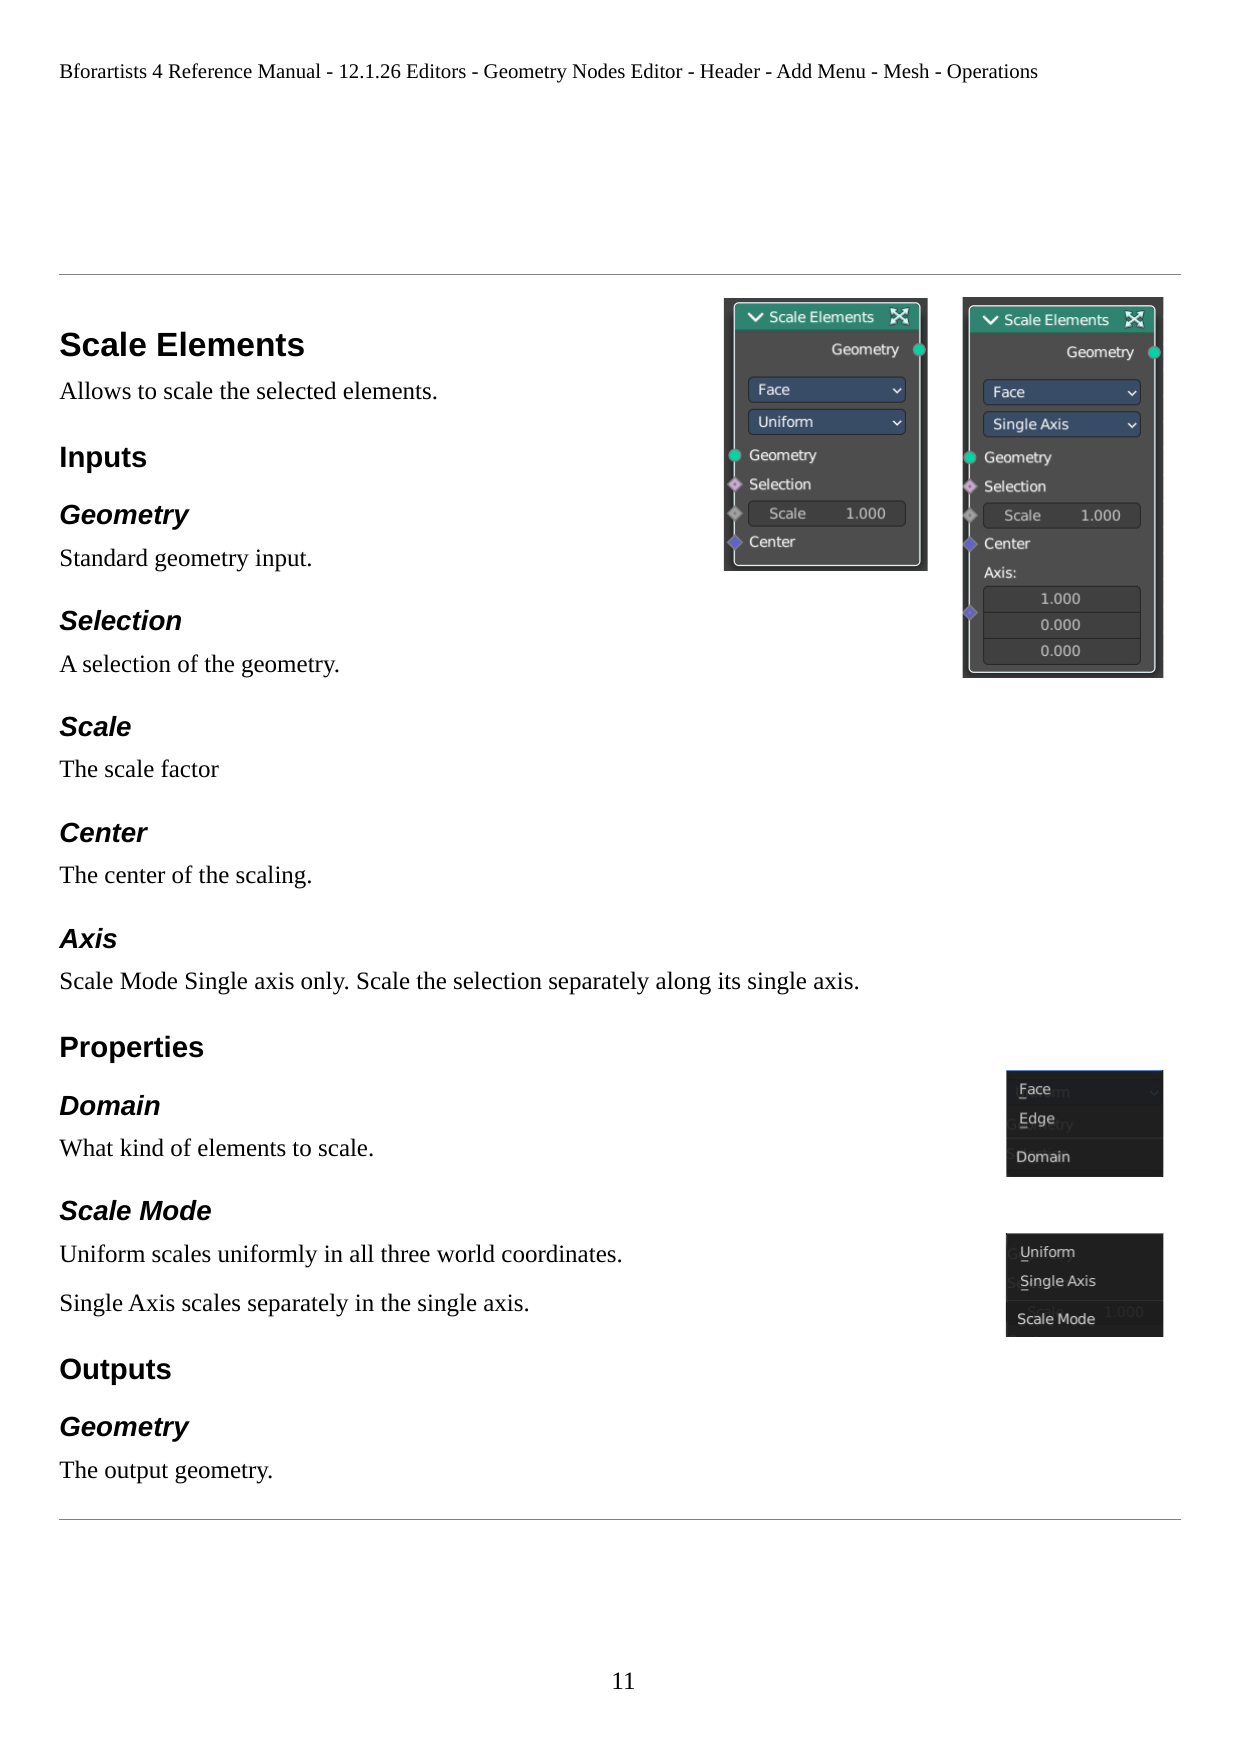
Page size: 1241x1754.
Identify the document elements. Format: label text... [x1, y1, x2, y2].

subtitle [1164, 439, 1181, 473]
subtitle [928, 439, 962, 473]
text Uniform scales uniformly in all three world coordinates. [59, 1239, 1005, 1268]
subtitle Geometry [59, 1411, 1181, 1442]
subtitle [1164, 325, 1181, 363]
picture [723, 298, 928, 571]
text What kind of elements to scale. [59, 1133, 1006, 1162]
subtitle Center [59, 816, 1181, 848]
text A selection of the geometry. [59, 649, 962, 677]
subtitle Scale Elements [59, 325, 723, 363]
text Allows to scale the selected elements. [59, 376, 723, 405]
text [928, 376, 962, 405]
subtitle [1164, 604, 1181, 636]
subtitle [1164, 498, 1181, 530]
text Standard geometry input. [59, 543, 723, 571]
subtitle Selection [59, 604, 962, 636]
text Scale Mode Single axis only. Scale the selection separately along its single axis. [59, 966, 1181, 995]
text The output geometry. [59, 1455, 1181, 1484]
subtitle [928, 498, 962, 530]
text The scale factor [59, 754, 1181, 783]
picture [1005, 1233, 1164, 1337]
subtitle Scale [59, 710, 1181, 742]
subtitle Geometry [59, 498, 723, 530]
text Single Axis scales separately in the single axis. [59, 1288, 1005, 1317]
subtitle Inputs [59, 439, 723, 473]
subtitle Domain [59, 1089, 1006, 1121]
subtitle Outputs [59, 1352, 1181, 1386]
subtitle Properties [59, 1030, 1181, 1064]
subtitle [1164, 1089, 1181, 1121]
text [928, 543, 962, 571]
subtitle Axis [59, 922, 1181, 954]
picture [1006, 1070, 1164, 1177]
subtitle [928, 325, 962, 363]
picture [962, 297, 1164, 678]
text The center of the scaling. [59, 861, 1181, 889]
subtitle Scale Mode [59, 1195, 1181, 1227]
